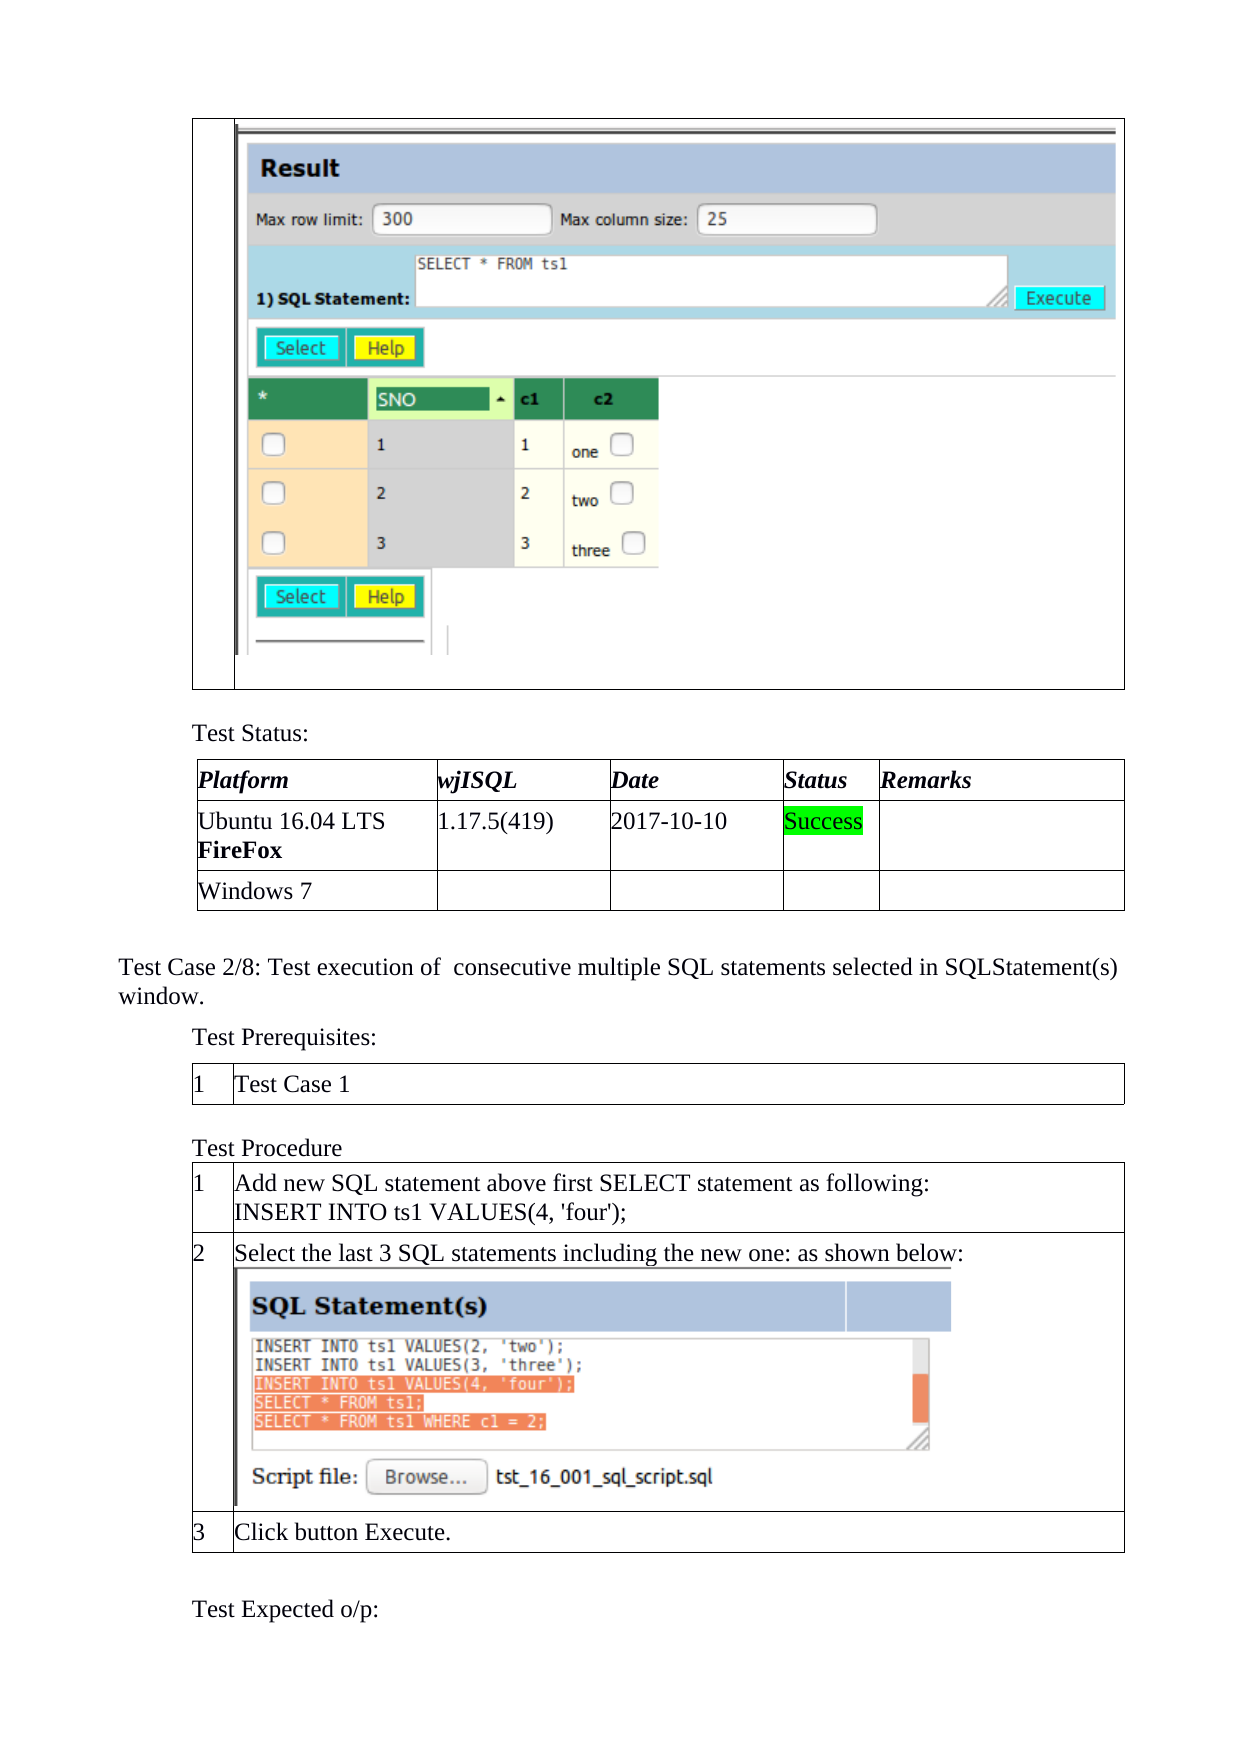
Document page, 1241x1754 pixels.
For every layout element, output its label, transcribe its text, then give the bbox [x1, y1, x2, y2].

table_cell 2 [193, 1233, 233, 1511]
table_header Add new SQL statement above first SELECT statement as following: INSERT INTO ts1 VALUES(4, 'four'); [234, 1163, 1124, 1231]
table_cell Select the last 3 SQL statements including the new one: as shown below: [234, 1233, 1124, 1511]
table_header Remarks [880, 760, 1124, 800]
table_cell Click button Execute. [234, 1512, 1124, 1552]
text Test Expected o/p: [118, 1594, 1122, 1622]
table_header Date [611, 760, 783, 800]
text Test Case 2/8: Test execution of consecutive multiple SQL statements selected in SQLStatement(s) window. [118, 952, 1122, 1009]
table_cell [438, 871, 610, 910]
table_cell [880, 871, 1124, 910]
picture [234, 124, 1116, 655]
table_cell Success [784, 801, 879, 869]
table_cell [611, 871, 783, 910]
table_header Platform [198, 760, 437, 800]
table_header Status [784, 760, 879, 800]
table_header 1 [193, 1163, 233, 1231]
text Test Procedure [118, 1133, 1122, 1162]
table_cell Ubuntu 16.04 LTS FireFox [198, 801, 437, 869]
table_header wjISQL [438, 760, 610, 800]
table_cell 3 [193, 1512, 233, 1552]
text Test Prerequisites: [118, 1022, 1122, 1051]
table_header Test Case 1 [234, 1064, 1124, 1104]
picture [233, 1266, 952, 1506]
table_cell 1.17.5(419) [438, 801, 610, 869]
table_cell [784, 871, 879, 910]
table_header [235, 119, 1124, 689]
table_cell [880, 801, 1124, 869]
table_cell 2017-10-10 [611, 801, 783, 869]
table_header [193, 119, 234, 689]
table_header 1 [193, 1064, 233, 1104]
text Test Status: [118, 718, 1122, 747]
table_cell Windows 7 [198, 871, 437, 910]
